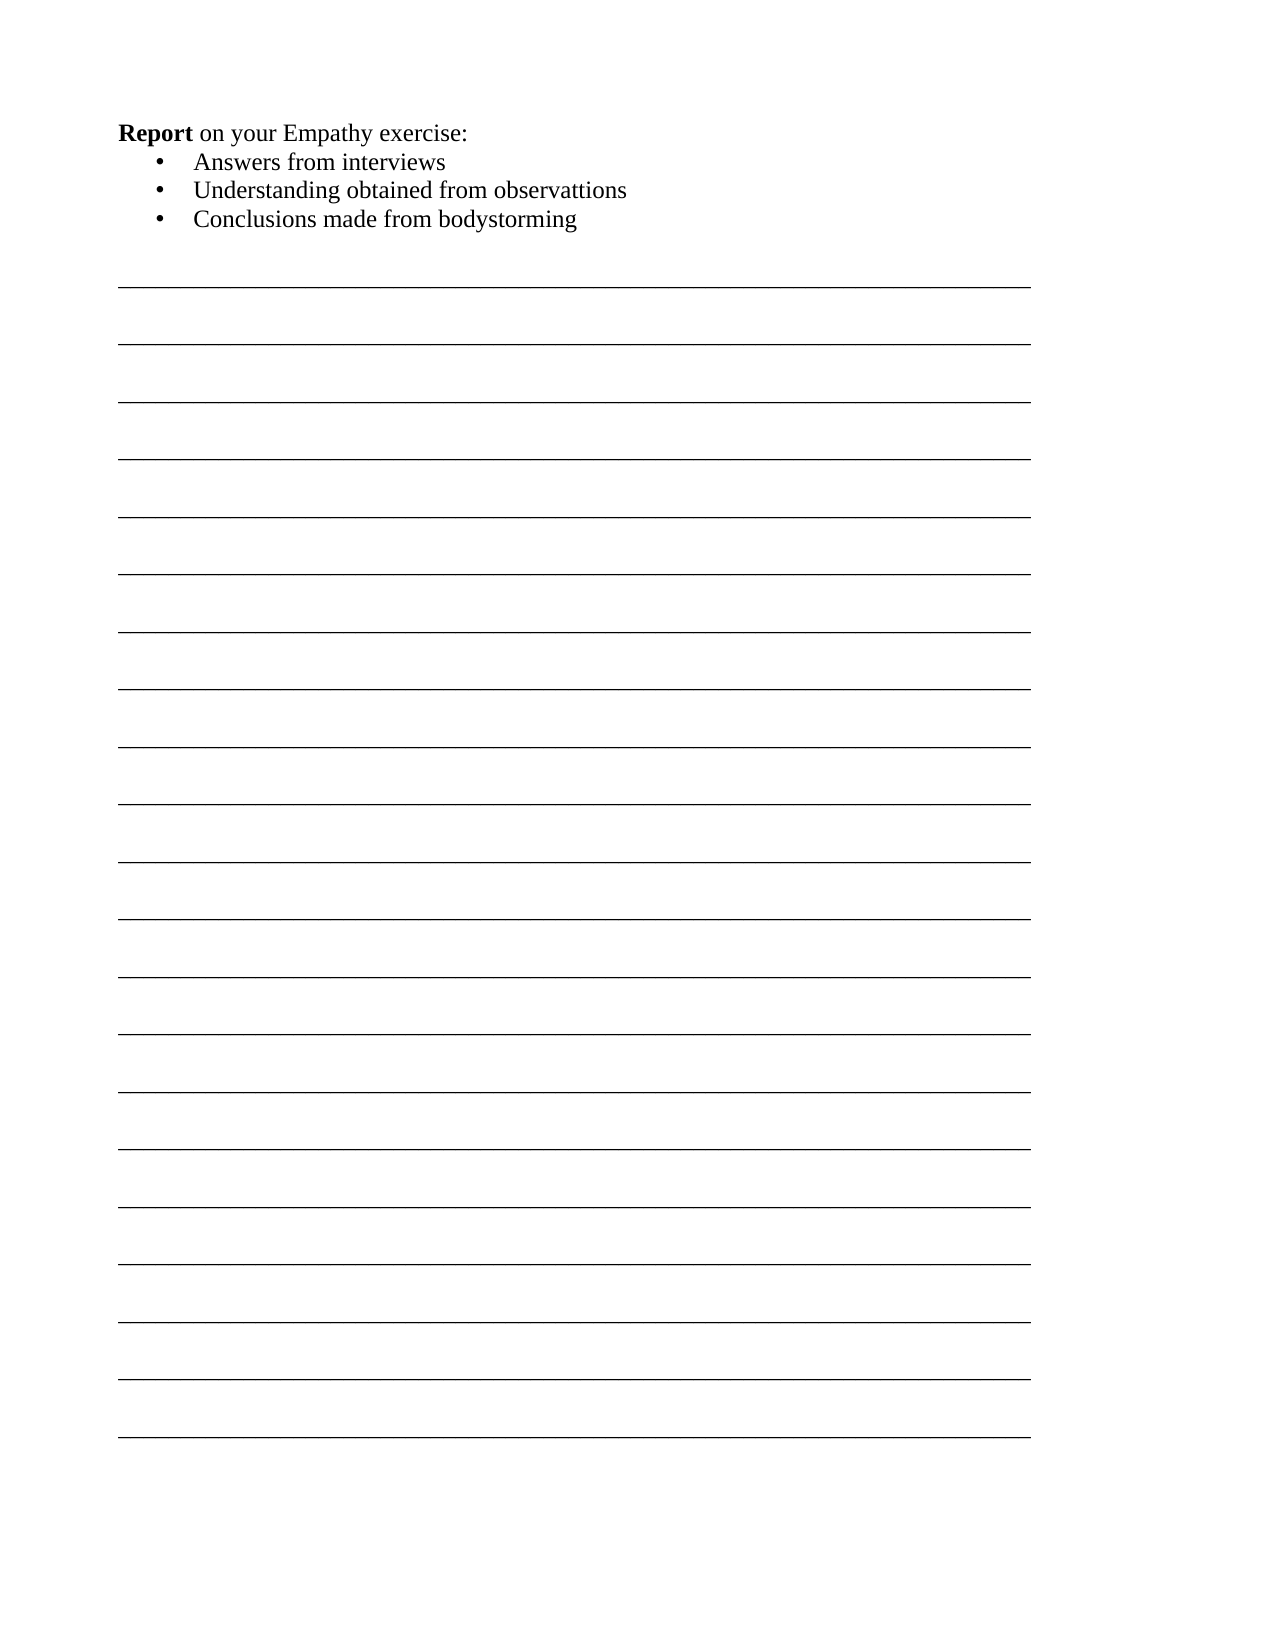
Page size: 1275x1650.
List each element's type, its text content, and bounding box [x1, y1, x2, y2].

text _________________________________________________________________________ [118, 1067, 1157, 1096]
text _________________________________________________________________________ [118, 837, 1157, 866]
text _________________________________________________________________________ [118, 1354, 1157, 1383]
text _________________________________________________________________________ [118, 1182, 1157, 1211]
text _________________________________________________________________________ [118, 664, 1157, 693]
text _________________________________________________________________________ [118, 1124, 1157, 1153]
list Understanding obtained from observattions [156, 176, 1157, 204]
text _________________________________________________________________________ [118, 722, 1157, 751]
list Conclusions made from bodystorming [156, 204, 1157, 233]
text _________________________________________________________________________ [118, 262, 1157, 291]
text _________________________________________________________________________ [118, 894, 1157, 923]
text _________________________________________________________________________ [118, 319, 1157, 348]
list Answers from interviews [156, 147, 1157, 176]
text _________________________________________________________________________ [118, 492, 1157, 521]
text _________________________________________________________________________ [118, 549, 1157, 578]
text _________________________________________________________________________ [118, 607, 1157, 636]
text _________________________________________________________________________ [118, 377, 1157, 406]
text _________________________________________________________________________ [118, 434, 1157, 463]
text _________________________________________________________________________ [118, 952, 1157, 981]
text _________________________________________________________________________ [118, 1009, 1157, 1038]
text _________________________________________________________________________ [118, 1239, 1157, 1268]
text _________________________________________________________________________ [118, 779, 1157, 808]
text Report on your Empathy exercise: [118, 118, 1157, 147]
text _________________________________________________________________________ [118, 1297, 1157, 1326]
text _________________________________________________________________________ [118, 1412, 1157, 1441]
